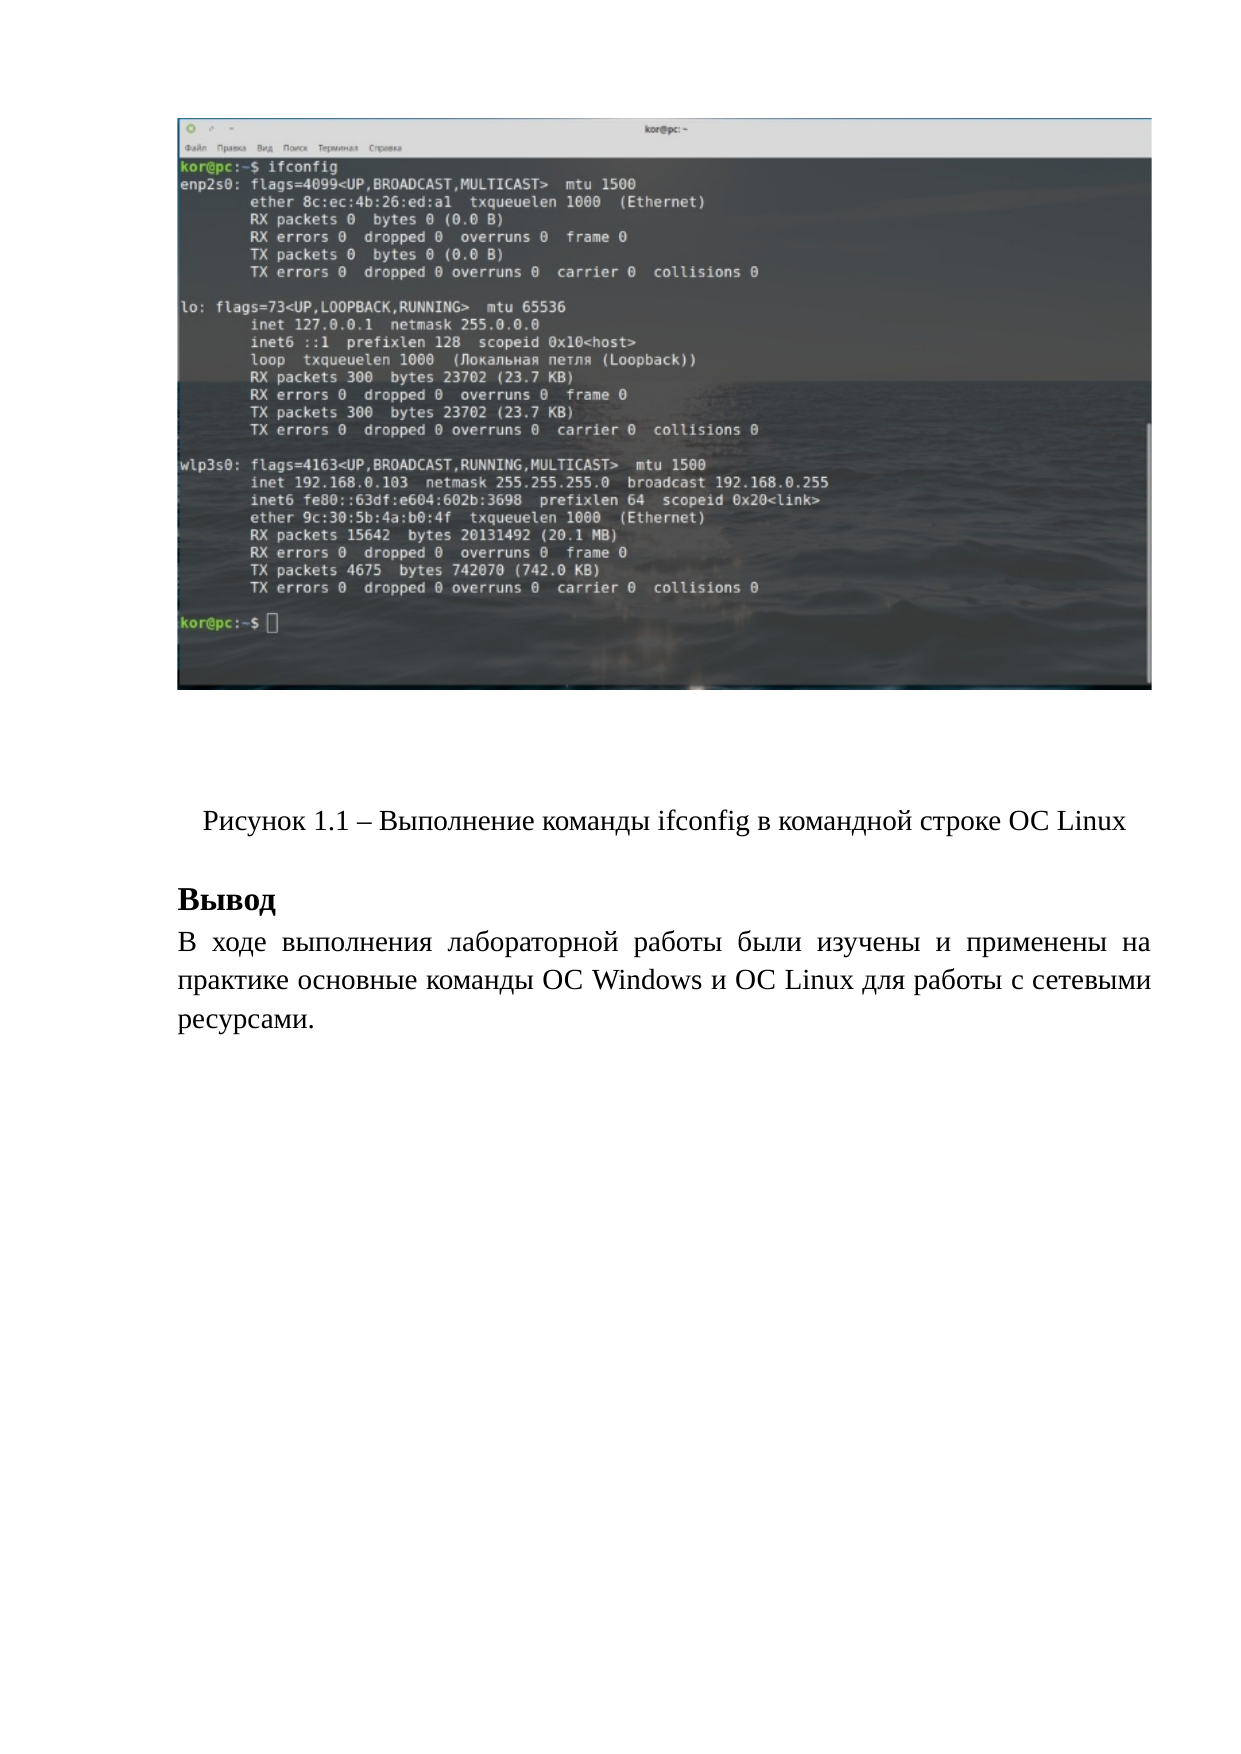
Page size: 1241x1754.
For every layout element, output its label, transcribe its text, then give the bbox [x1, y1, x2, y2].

subtitle В ходе выполнения лабораторной работы были изучены и применены на практике основные команды ОС Windows и ОС Linux для работы с сетевыми ресурсами. [177, 924, 1152, 1034]
subtitle Рисунок 1.1 – Выполнение команды ifconfig в командной строке ОС Linux [177, 803, 1152, 836]
picture [177, 118, 1152, 690]
subtitle Вывод [177, 880, 1152, 918]
